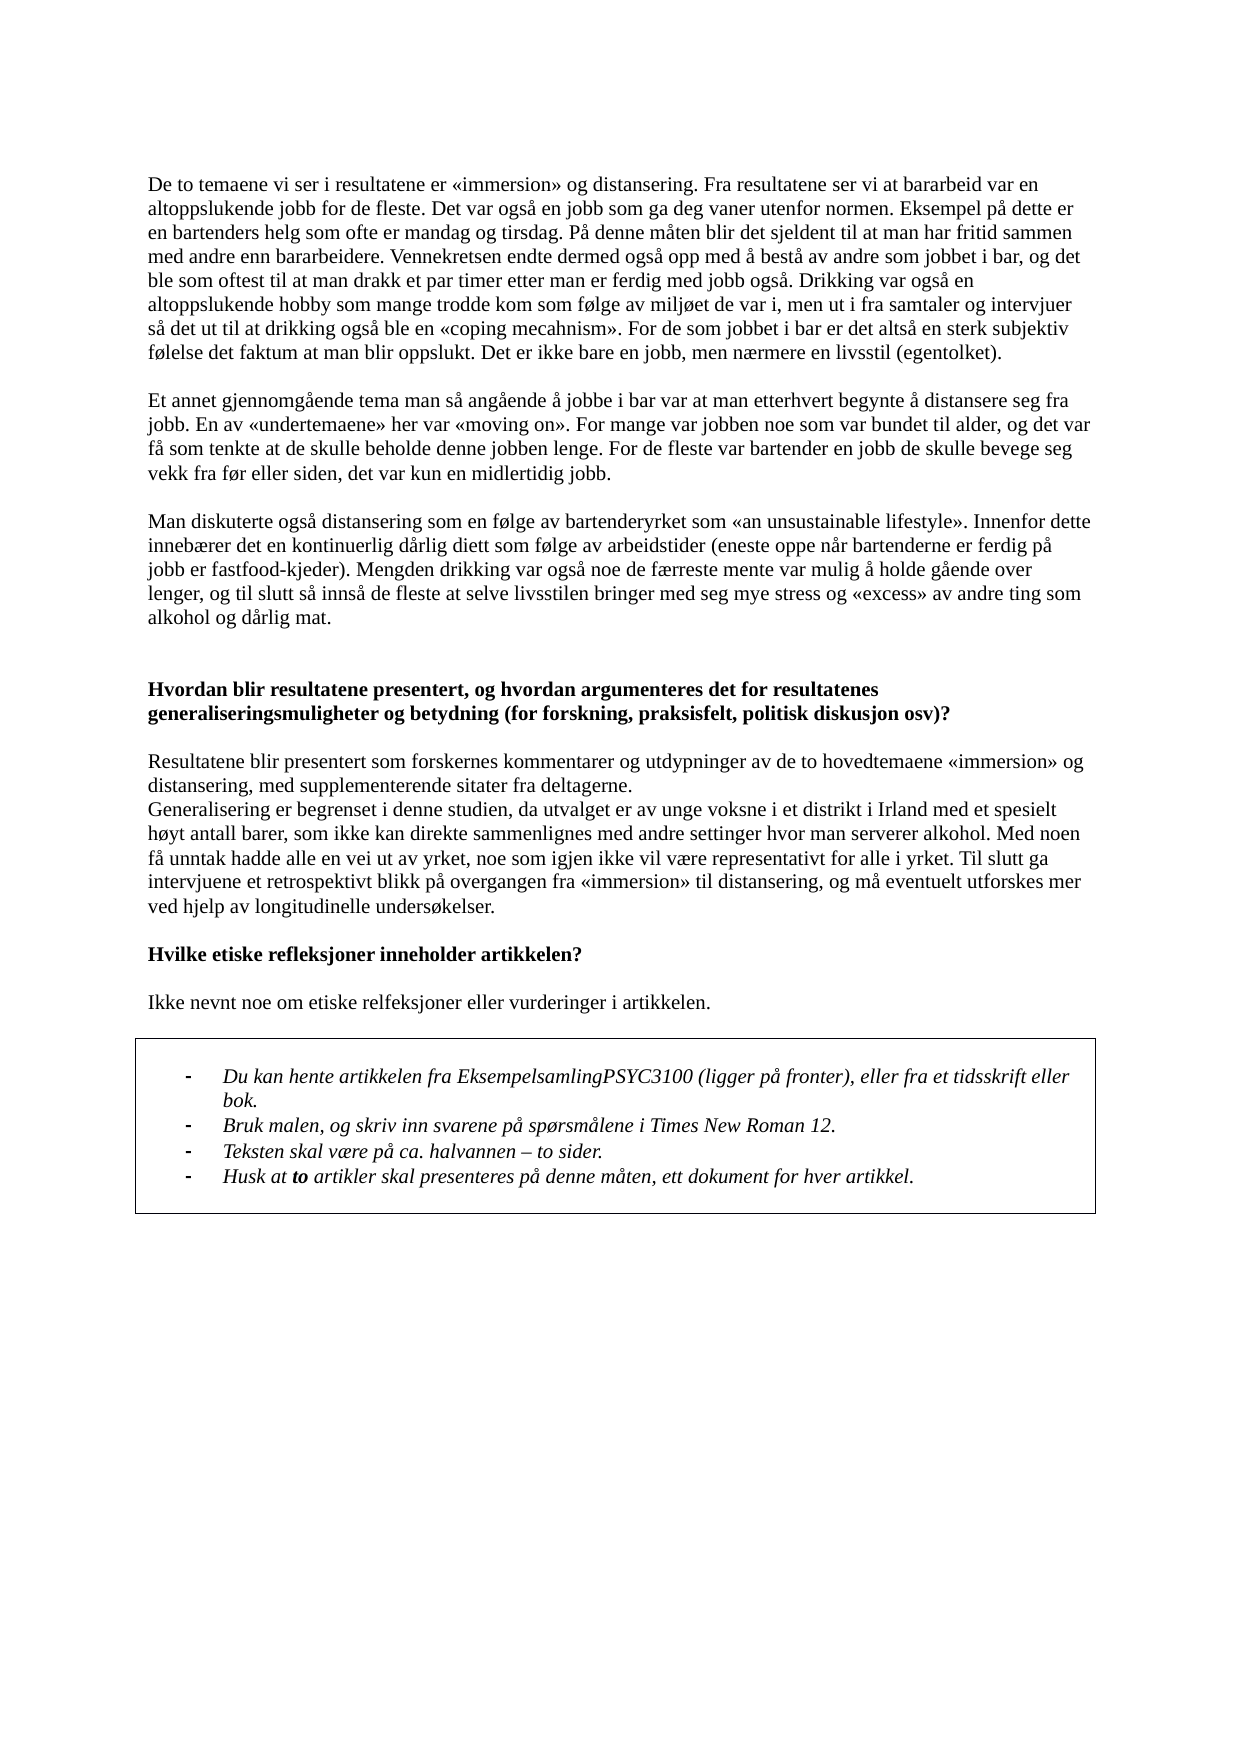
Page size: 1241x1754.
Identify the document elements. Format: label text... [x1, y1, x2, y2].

text De to temaene vi ser i resultatene er «immersion» og distansering. Fra resultatene ser vi at bararbeid var en altoppslukende jobb for de fleste. Det var også en jobb som ga deg vaner utenfor normen. Eksempel på dette er en bartenders helg som ofte er mandag og tirsdag. På denne måten blir det sjeldent til at man har fritid sammen med andre enn bararbeidere. Vennekretsen endte dermed også opp med å bestå av andre som jobbet i bar, og det ble som oftest til at man drakk et par timer etter man er ferdig med jobb også. Drikking var også en altoppslukende hobby som mange trodde kom som følge av miljøet de var i, men ut i fra samtaler og intervjuer så det ut til at drikking også ble en «coping mecahnism». For de som jobbet i bar er det altså en sterk subjektiv følelse det faktum at man blir oppslukt. Det er ikke bare en jobb, men nærmere en livsstil (egentolket). [148, 172, 1093, 364]
text Man diskuterte også distansering som en følge av bartenderyrket som «an unsustainable lifestyle». Innenfor dette innebærer det en kontinuerlig dårlig diett som følge av arbeidstider (eneste oppe når bartenderne er ferdig på jobb er fastfood-kjeder). Mengden drikking var også noe de færreste mente var mulig å holde gående over lenger, og til slutt så innså de fleste at selve livsstilen bringer med seg mye stress og «excess» av andre ting som alkohol og dårlig mat. [148, 508, 1093, 629]
text Hvilke etiske refleksjoner inneholder artikkelen? [148, 942, 1093, 966]
text Et annet gjennomgående tema man så angående å jobbe i bar var at man etterhvert begynte å distansere seg fra jobb. En av «undertemaene» her var «moving on». For mange var jobben noe som var bundet til alder, og det var få som tenkte at de skulle beholde denne jobben lenge. For de fleste var bartender en jobb de skulle bevege seg vekk fra før eller siden, det var kun en midlertidig jobb. [148, 388, 1093, 484]
table_header Du kan hente artikkelen fra EksempelsamlingPSYC3100 (ligger på fronter), eller fra et tidsskrift eller bok. Bruk malen, og skriv inn svarene på spørsmålene i Times New Roman 12. Teksten skal være på ca. halvannen – to sider. Husk at to artikler skal presenteres på denne måten, ett dokument for hver artikkel. [136, 1039, 1095, 1213]
text Resultatene blir presentert som forskernes kommentarer og utdypninger av de to hovedtemaene «immersion» og distansering, med supplementerende sitater fra deltagerne. [148, 749, 1093, 797]
text Generalisering er begrenset i denne studien, da utvalget er av unge voksne i et distrikt i Irland med et spesielt høyt antall barer, som ikke kan direkte sammenlignes med andre settinger hvor man serverer alkohol. Med noen få unntak hadde alle en vei ut av yrket, noe som igjen ikke vil være representativt for alle i yrket. Til slutt ga intervjuene et retrospektivt blikk på overgangen fra «immersion» til distansering, og må eventuelt utforskes mer ved hjelp av longitudinelle undersøkelser. [148, 797, 1093, 918]
text Ikke nevnt noe om etiske relfeksjoner eller vurderinger i artikkelen. [148, 990, 1093, 1014]
text Hvordan blir resultatene presentert, og hvordan argumenteres det for resultatenes generaliseringsmuligheter og betydning (for forskning, praksisfelt, politisk diskusjon osv)? [148, 677, 1093, 725]
